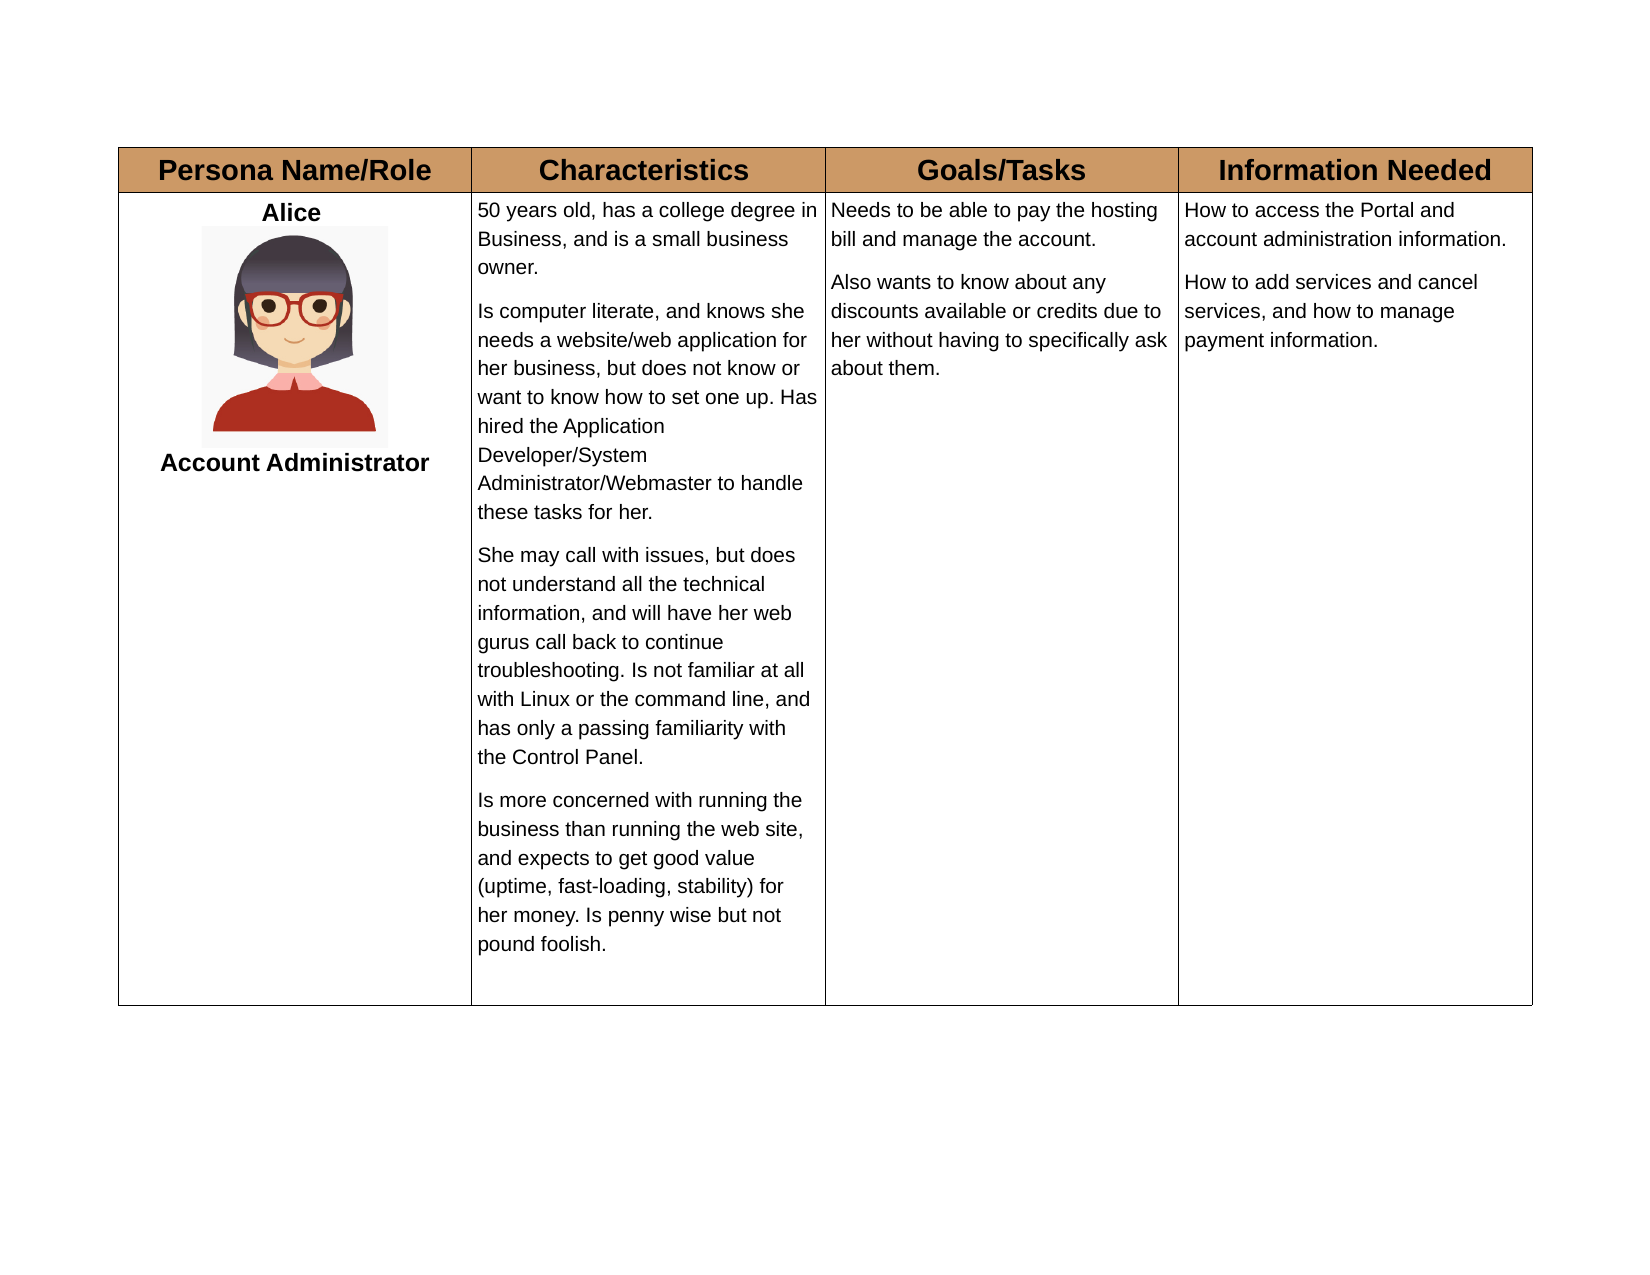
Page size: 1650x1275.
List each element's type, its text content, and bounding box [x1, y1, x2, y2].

table_header Information Needed [1179, 148, 1532, 192]
table_cell 50 years old, has a college degree in Business, and is a small business owner. Is computer literate, and knows she needs a website/web application for her business, but does not know or want to know how to set one up. Has hired the Application Developer/System Administrator/Webmaster to handle these tasks for her. She may call with issues, but does not understand all the technical information, and will have her web gurus call back to continue troubleshooting. Is not familiar at all with Linux or the command line, and has only a passing familiarity with the Control Panel. Is more concerned with running the business than running the web site, and expects to get good value (uptime, fast-loading, stability) for her money. Is penny wise but not pound foolish. [472, 193, 825, 1004]
table_cell How to access the Portal and account administration information. How to add services and cancel services, and how to manage payment information. [1179, 193, 1532, 1004]
table_cell Needs to be able to pay the hosting bill and manage the account. Also wants to know about any discounts available or credits due to her without having to specifically ask about them. [826, 193, 1178, 1004]
table_header Persona Name/Role [119, 148, 471, 192]
table_cell Alice Account Administrator [119, 193, 471, 1004]
picture [201, 226, 389, 448]
table_header Goals/Tasks [826, 148, 1178, 192]
table_header Characteristics [472, 148, 825, 192]
